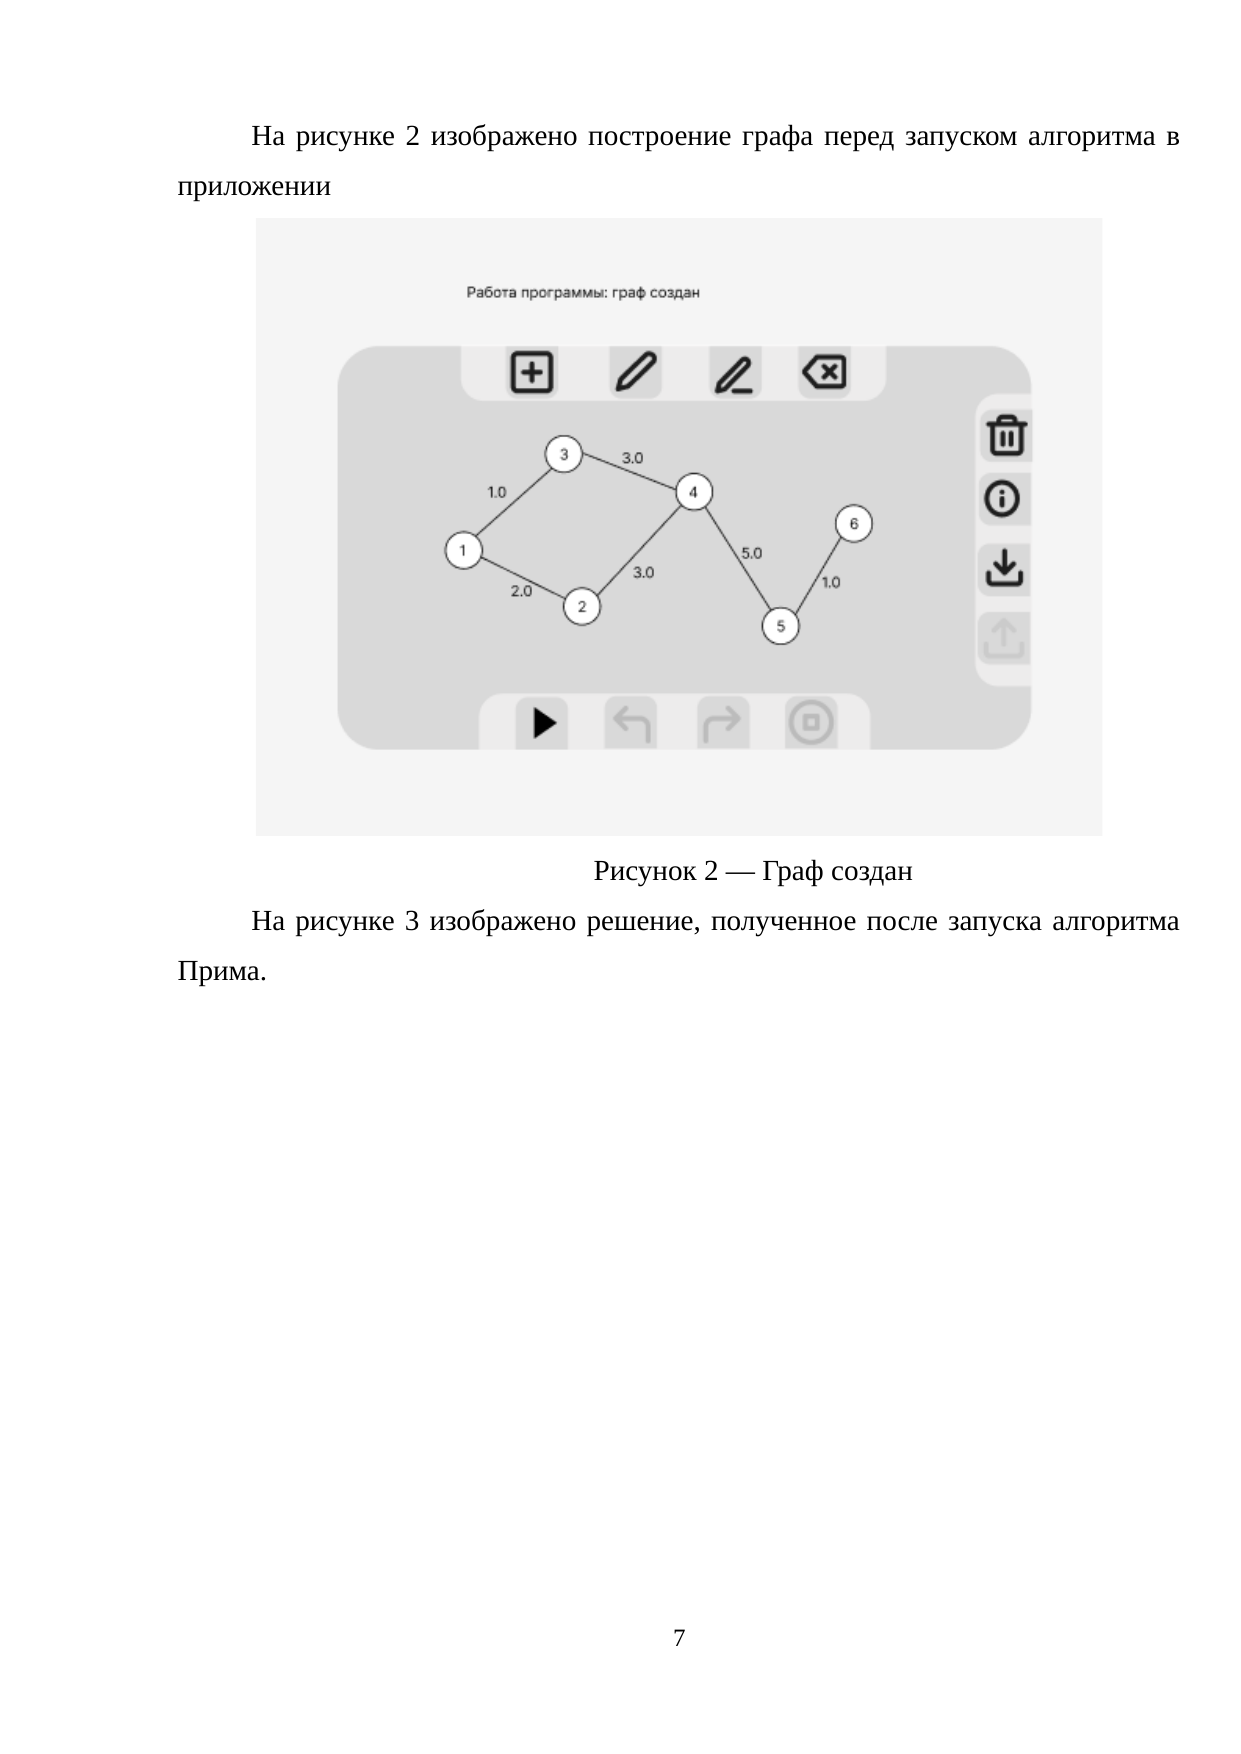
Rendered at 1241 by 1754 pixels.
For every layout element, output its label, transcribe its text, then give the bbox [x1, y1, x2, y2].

text Рисунок 2 — Граф создан [177, 219, 1181, 886]
picture [255, 218, 1103, 836]
text На рисунке 3 изображено решение, полученное после запуска алгоритма Прима. [177, 903, 1181, 987]
text На рисунке 2 изображено построение графа перед запуском алгоритма в приложении [177, 118, 1181, 202]
